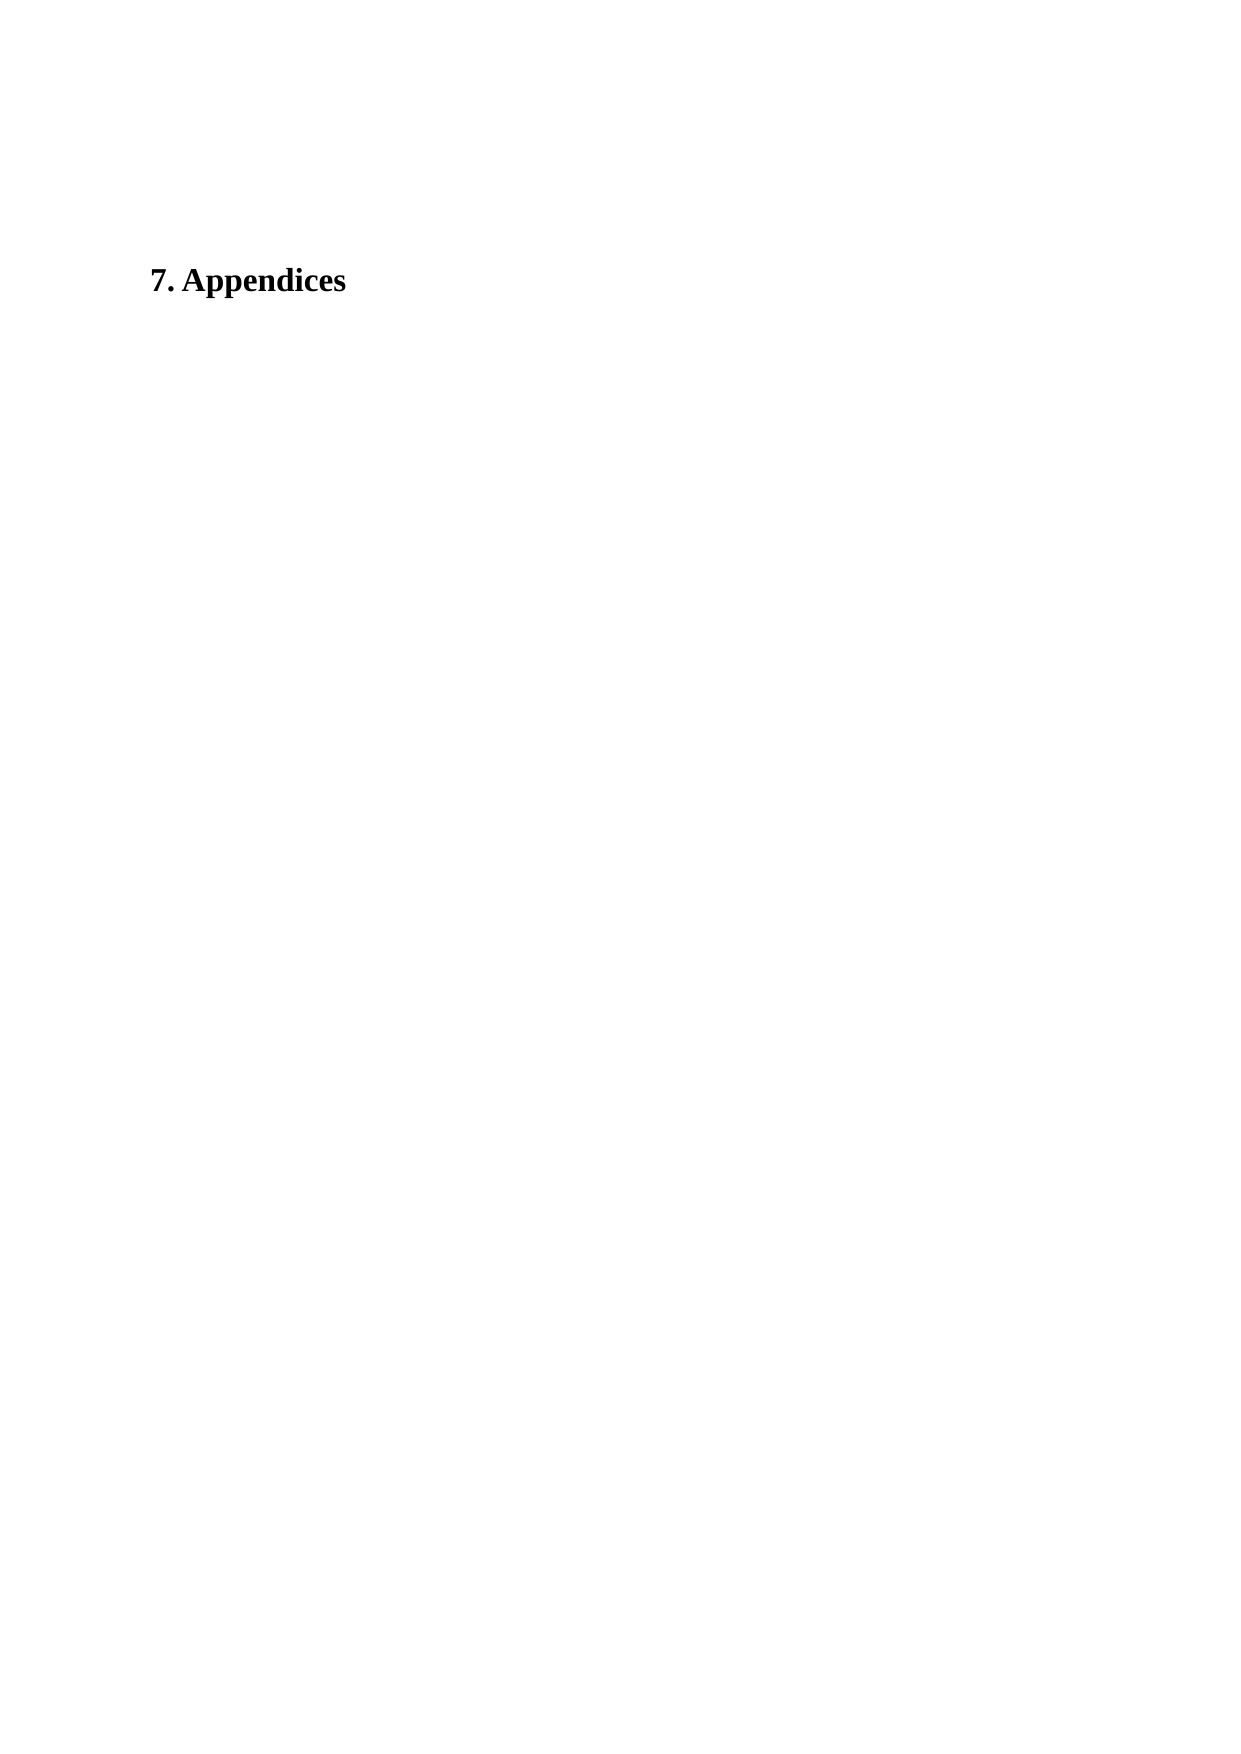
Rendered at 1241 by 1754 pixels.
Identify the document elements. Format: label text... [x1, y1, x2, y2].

text 7. Appendices [150, 260, 1090, 298]
